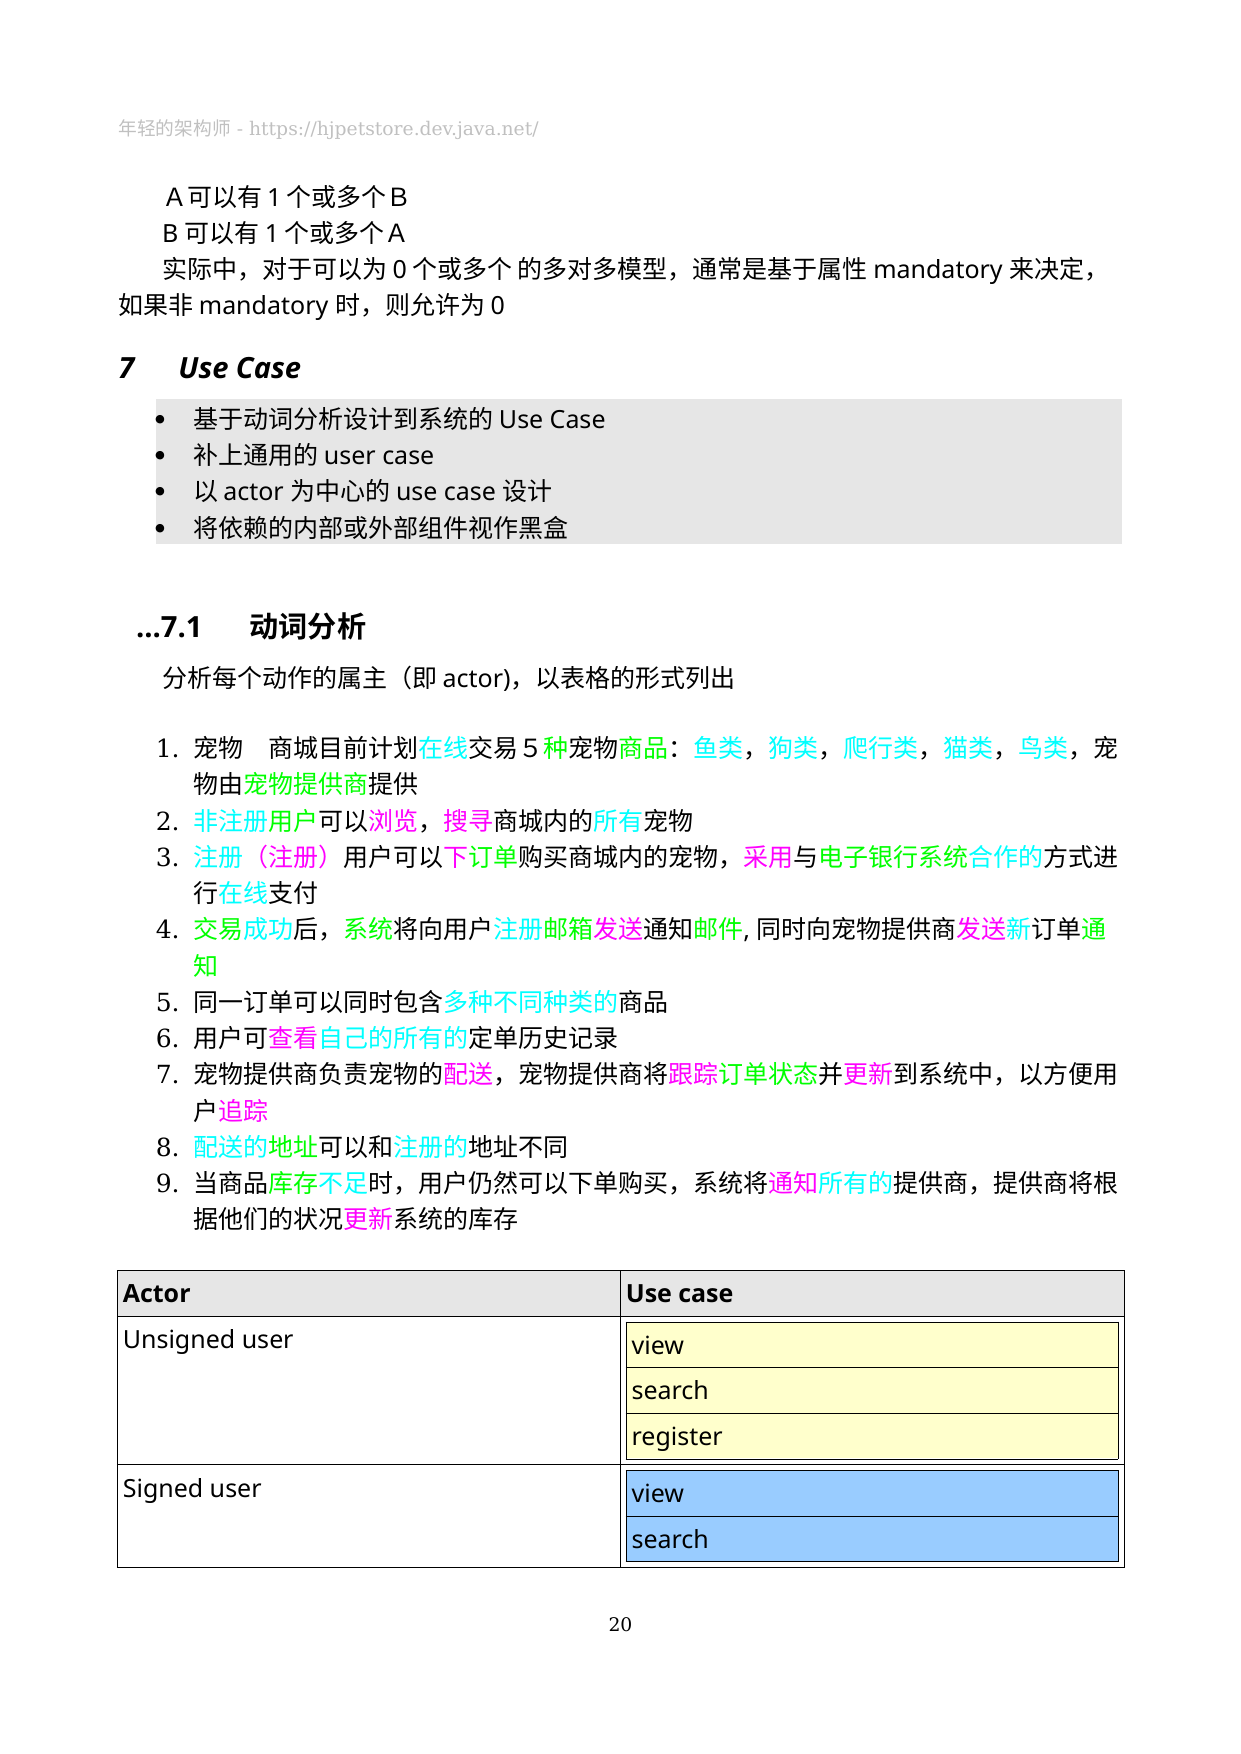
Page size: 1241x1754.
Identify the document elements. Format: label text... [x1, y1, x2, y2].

table_header view [627, 1323, 1118, 1367]
table_cell register [627, 1414, 1118, 1458]
list 将依赖的内部或外部组件视作黑盒 [156, 508, 1122, 544]
list 宠物 商城目前计划在线交易５种宠物商品：鱼类，狗类，爬行类，猫类，鸟类，宠物由宠物提供商提供 [156, 728, 1122, 801]
table_cell search [627, 1517, 1118, 1561]
text Ａ可以有1个或多个Ｂ [118, 177, 1122, 213]
list 配送的地址可以和注册的地址不同 [156, 1127, 1122, 1163]
table_cell [621, 1465, 1124, 1567]
list 以actor 为中心的 use case 设计 [156, 472, 1122, 508]
subtitle Use Case [118, 347, 1122, 387]
table_header view [627, 1471, 1118, 1516]
text 分析每个动作的属主（即 actor)，以表格的形式列出 [118, 658, 1122, 694]
list 宠物提供商负责宠物的配送，宠物提供商将跟踪订单状态并更新到系统中，以方便用户追踪 [156, 1055, 1122, 1127]
list 补上通用的 user case [156, 436, 1122, 472]
text B 可以有1个或多个Ａ [118, 213, 1122, 249]
list 当商品库存不足时，用户仍然可以下单购买，系统将通知所有的提供商，提供商将根据他们的状况更新系统的库存 [156, 1163, 1122, 1236]
text 实际中，对于可以为 0个或多个 的多对多模型，通常是基于属性 mandatory 来决定，如果非 mandatory 时，则允许为 0 [118, 249, 1122, 322]
list 同一订单可以同时包含多种不同种类的商品 [156, 982, 1122, 1018]
table_cell Signed user [118, 1465, 620, 1567]
subtitle 动词分析 [136, 603, 1122, 646]
table_cell Unsigned user [118, 1317, 620, 1464]
list 用户可查看自己的所有的定单历史记录 [156, 1018, 1122, 1055]
list 注册（注册）用户可以下订单购买商城内的宠物，采用与电子银行系统合作的方式进行在线支付 [156, 837, 1122, 910]
list 基于动词分析设计到系统的 Use Case [156, 399, 1122, 436]
list 非注册用户可以浏览，搜寻商城内的所有宠物 [156, 801, 1122, 837]
table_cell search [627, 1368, 1118, 1413]
table_header Use case [621, 1271, 1124, 1316]
list 交易成功后，系统将向用户注册邮箱发送通知邮件, 同时向宠物提供商发送新订单通知 [156, 910, 1122, 982]
table_cell [621, 1317, 1124, 1464]
table_header Actor [118, 1271, 620, 1316]
